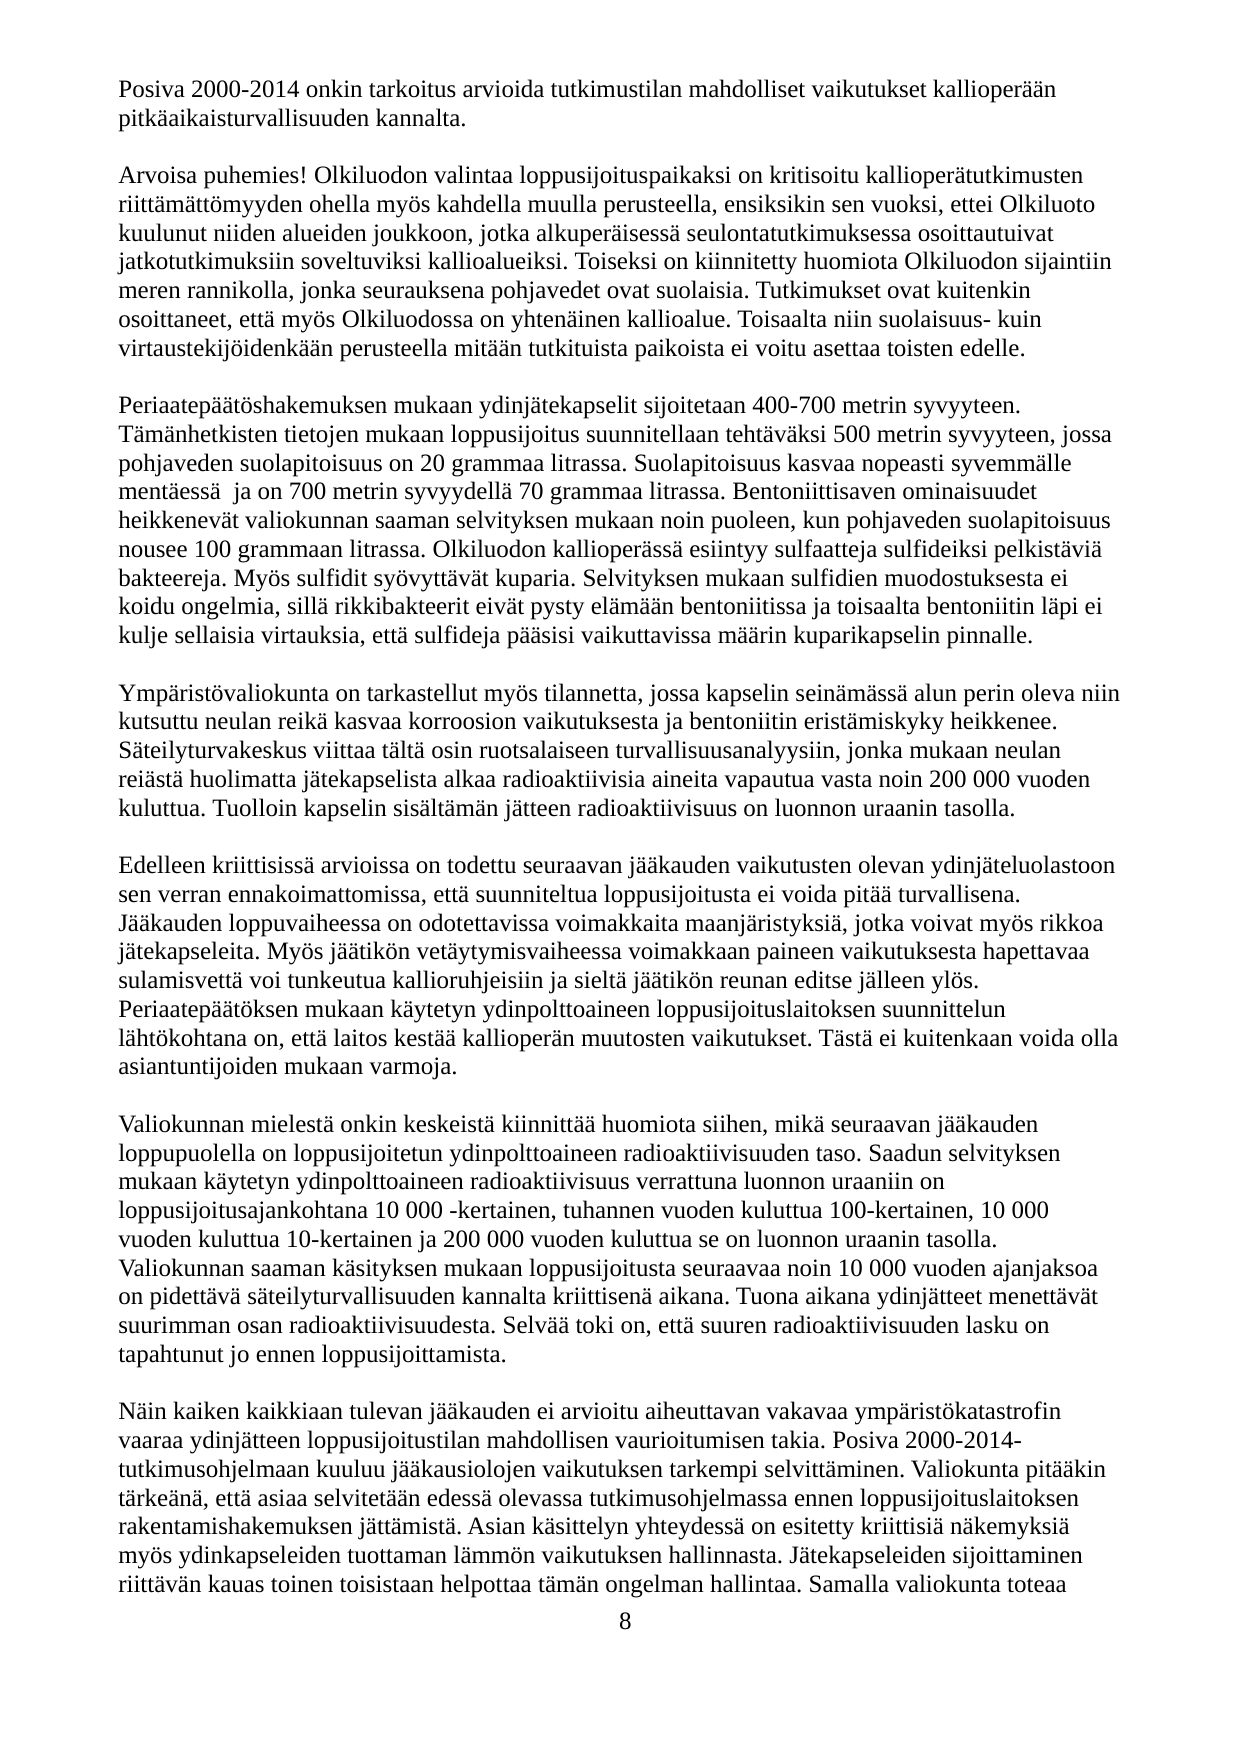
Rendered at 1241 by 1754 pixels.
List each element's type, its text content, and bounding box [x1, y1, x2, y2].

text Valiokunnan mielestä onkin keskeistä kiinnittää huomiota siihen, mikä seuraavan jääkauden loppupuolella on loppusijoitetun ydinpolttoaineen radioaktiivisuuden taso. Saadun selvityksen mukaan käytetyn ydinpolttoaineen radioaktiivisuus verrattuna luonnon uraaniin on loppusijoitusajankohtana 10 000 -kertainen, tuhannen vuoden kuluttua 100-kertainen, 10 000 vuoden kuluttua 10-kertainen ja 200 000 vuoden kuluttua se on luonnon uraanin tasolla. Valiokunnan saaman käsityksen mukaan loppusijoitusta seuraavaa noin 10 000 vuoden ajanjaksoa on pidettävä säteilyturvallisuuden kannalta kriittisenä aikana. Tuona aikana ydinjätteet menettävät suurimman osan radioaktiivisuudesta. Selvää toki on, että suuren radioaktiivisuuden lasku on tapahtunut jo ennen loppusijoittamista. [118, 1109, 1122, 1368]
text Näin kaiken kaikkiaan tulevan jääkauden ei arvioitu aiheuttavan vakavaa ympäristökatastrofin vaaraa ydinjätteen loppusijoitustilan mahdollisen vaurioitumisen takia. Posiva 2000-2014-tutkimusohjelmaan kuuluu jääkausiolojen vaikutuksen tarkempi selvittäminen. Valiokunta pitääkin tärkeänä, että asiaa selvitetään edessä olevassa tutkimusohjelmassa ennen loppusijoituslaitoksen rakentamishakemuksen jättämistä. Asian käsittelyn yhteydessä on esitetty kriittisiä näkemyksiä myös ydinkapseleiden tuottaman lämmön vaikutuksen hallinnasta. Jätekapseleiden sijoittaminen riittävän kauas toinen toisistaan helpottaa tämän ongelman hallintaa. Samalla valiokunta toteaa [118, 1396, 1122, 1598]
text Arvoisa puhemies! Olkiluodon valintaa loppusijoituspaikaksi on kritisoitu kallioperätutkimusten riittämättömyyden ohella myös kahdella muulla perusteella, ensiksikin sen vuoksi, ettei Olkiluoto kuulunut niiden alueiden joukkoon, jotka alkuperäisessä seulontatutkimuksessa osoittautuivat jatkotutkimuksiin soveltuviksi kallioalueiksi. Toiseksi on kiinnitetty huomiota Olkiluodon sijaintiin meren rannikolla, jonka seurauksena pohjavedet ovat suolaisia. Tutkimukset ovat kuitenkin osoittaneet, että myös Olkiluodossa on yhtenäinen kallioalue. Toisaalta niin suolaisuus- kuin virtaustekijöidenkään perusteella mitään tutkituista paikoista ei voitu asettaa toisten edelle. [118, 160, 1122, 361]
text Edelleen kriittisissä arvioissa on todettu seuraavan jääkauden vaikutusten olevan ydinjäteluolastoon sen verran ennakoimattomissa, että suunniteltua loppusijoitusta ei voida pitää turvallisena. Jääkauden loppuvaiheessa on odotettavissa voimakkaita maanjäristyksiä, jotka voivat myös rikkoa jätekapseleita. Myös jäätikön vetäytymisvaiheessa voimakkaan paineen vaikutuksesta hapettavaa sulamisvettä voi tunkeutua kallioruhjeisiin ja sieltä jäätikön reunan editse jälleen ylös. Periaatepäätöksen mukaan käytetyn ydinpolttoaineen loppusijoituslaitoksen suunnittelun lähtökohtana on, että laitos kestää kallioperän muutosten vaikutukset. Tästä ei kuitenkaan voida olla asiantuntijoiden mukaan varmoja. [118, 850, 1122, 1080]
text Posiva 2000-2014 onkin tarkoitus arvioida tutkimustilan mahdolliset vaikutukset kallioperään pitkäaikaisturvallisuuden kannalta. [118, 74, 1122, 131]
text Periaatepäätöshakemuksen mukaan ydinjätekapselit sijoitetaan 400-700 metrin syvyyteen. Tämänhetkisten tietojen mukaan loppusijoitus suunnitellaan tehtäväksi 500 metrin syvyyteen, jossa pohjaveden suolapitoisuus on 20 grammaa litrassa. Suolapitoisuus kasvaa nopeasti syvemmälle mentäessä ja on 700 metrin syvyydellä 70 grammaa litrassa. Bentoniittisaven ominaisuudet heikkenevät valiokunnan saaman selvityksen mukaan noin puoleen, kun pohjaveden suolapitoisuus nousee 100 grammaan litrassa. Olkiluodon kallioperässä esiintyy sulfaatteja sulfideiksi pelkistäviä bakteereja. Myös sulfidit syövyttävät kuparia. Selvityksen mukaan sulfidien muodostuksesta ei koidu ongelmia, sillä rikkibakteerit eivät pysty elämään bentoniitissa ja toisaalta bentoniitin läpi ei kulje sellaisia virtauksia, että sulfideja pääsisi vaikuttavissa määrin kuparikapselin pinnalle. [118, 390, 1122, 649]
text Ympäristövaliokunta on tarkastellut myös tilannetta, jossa kapselin seinämässä alun perin oleva niin kutsuttu neulan reikä kasvaa korroosion vaikutuksesta ja bentoniitin eristämiskyky heikkenee. Säteilyturvakeskus viittaa tältä osin ruotsalaiseen turvallisuusanalyysiin, jonka mukaan neulan reiästä huolimatta jätekapselista alkaa radioaktiivisia aineita vapautua vasta noin 200 000 vuoden kuluttua. Tuolloin kapselin sisältämän jätteen radioaktiivisuus on luonnon uraanin tasolla. [118, 678, 1122, 821]
